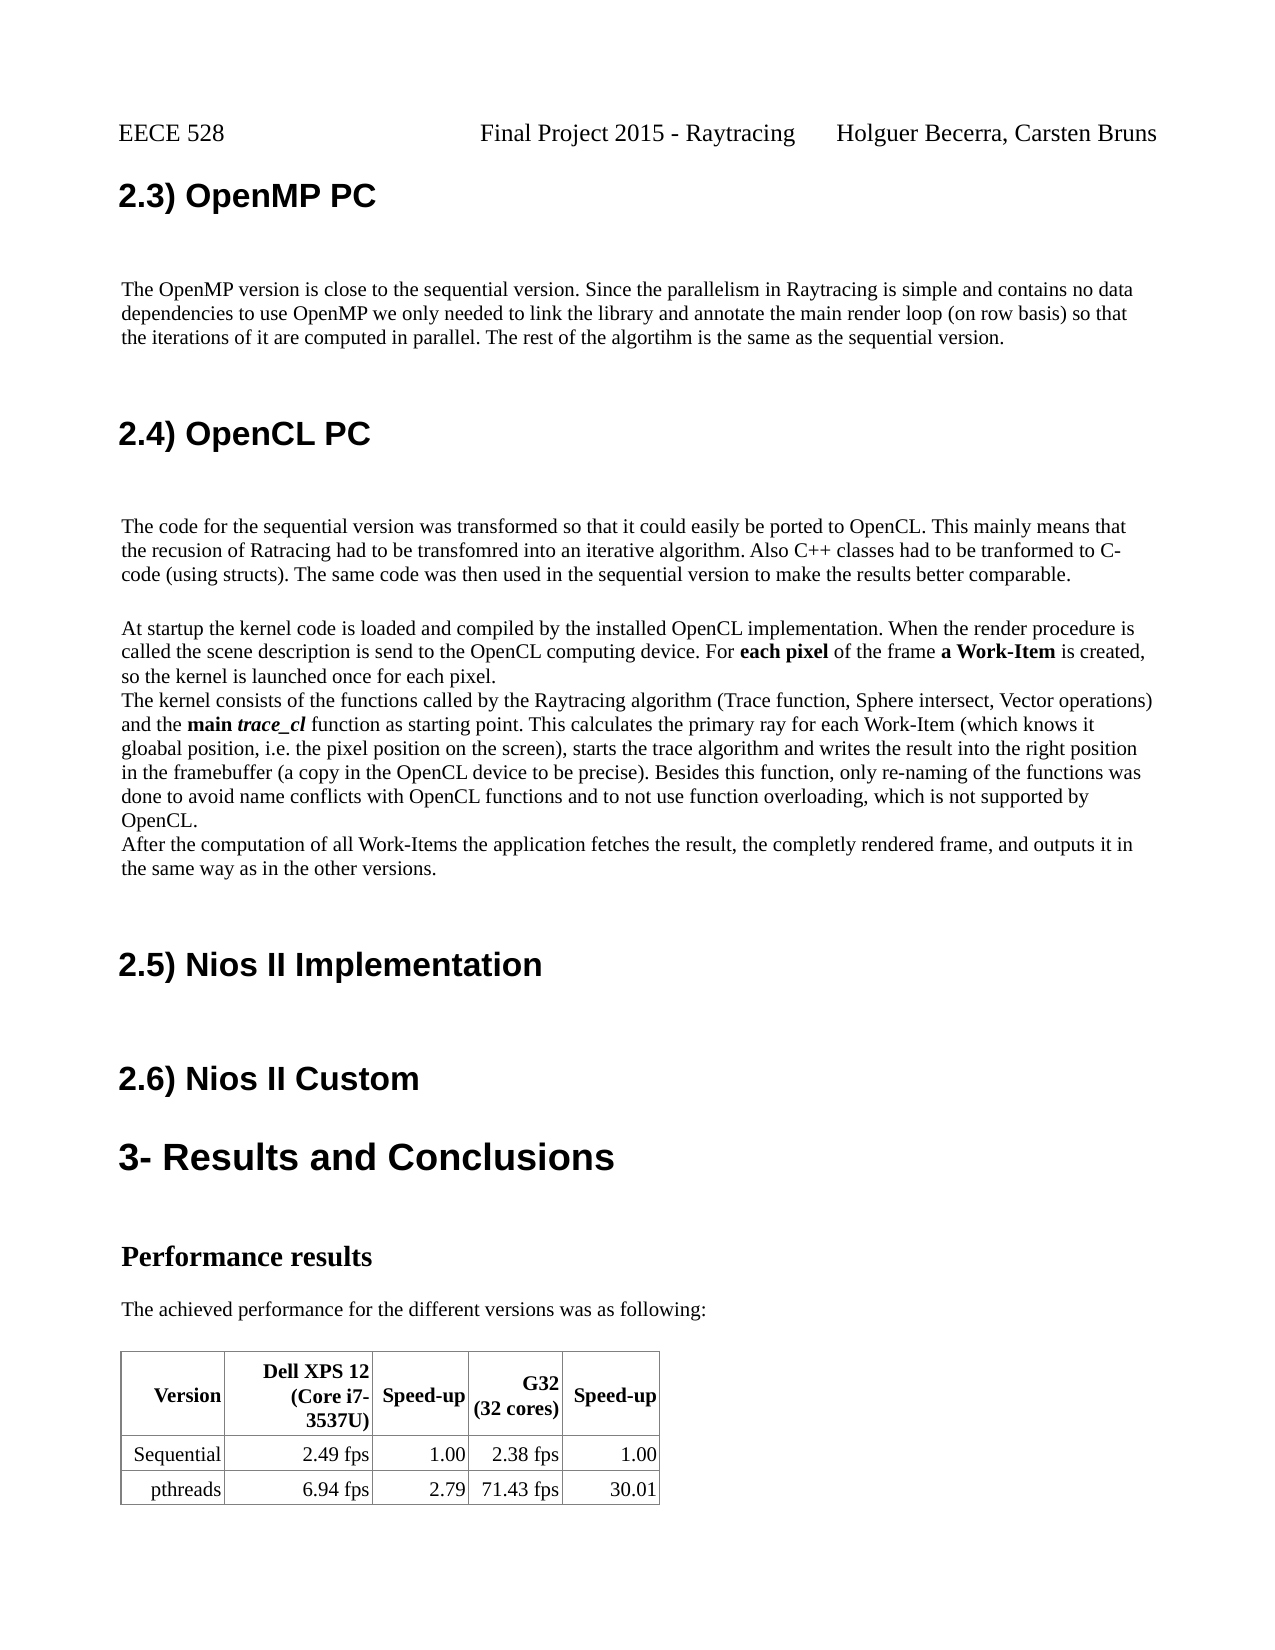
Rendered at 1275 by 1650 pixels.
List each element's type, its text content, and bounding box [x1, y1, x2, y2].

table_header The code for the sequential version was transformed so that it could easily be ported to OpenCL. This mainly means that the recusion of Ratracing had to be transfomred into an iterative algorithm. Also C++ classes had to be tranformed to C-code (using structs). The same code was then used in the sequential version to make the results better comparable. At startup the kernel code is loaded and compiled by the installed OpenCL implementation. When the render procedure is called the scene description is send to the OpenCL computing device. For each pixel of the frame a Work-Item is created, so the kernel is launched once for each pixel. The kernel consists of the functions called by the Raytracing algorithm (Trace function, Sphere intersect, Vector operations) and the main trace_cl function as starting point. This calculates the primary ray for each Work-Item (which knows it gloabal position, i.e. the pixel position on the screen), starts the trace algorithm and writes the result into the right position in the framebuffer (a copy in the OpenCL device to be precise). Besides this function, only re-naming of the functions was done to avoid name conflicts with OpenCL functions and to not use function overloading, which is not supported by OpenCL. After the computation of all Work-Items the application fetches the result, the completly rendered frame, and outputs it in the same way as in the other versions. [118, 511, 1157, 883]
table_cell 6.94 fps [225, 1471, 372, 1504]
table_cell 2.49 fps [225, 1436, 372, 1470]
table_cell 30.01 [563, 1471, 659, 1504]
table_header The OpenMP version is close to the sequential version. Since the parallelism in Raytracing is simple and contains no data dependencies to use OpenMP we only needed to link the library and annotate the main render loop (on row basis) so that the iterations of it are computed in parallel. The rest of the algortihm is the same as the sequential version. [118, 274, 1157, 352]
table_cell 1.00 [563, 1436, 659, 1470]
subtitle 2.4) OpenCL PC [118, 414, 1157, 452]
table_header Version [122, 1352, 224, 1435]
table_cell Sequential [122, 1436, 224, 1470]
table_header G32 (32 cores) [469, 1352, 562, 1435]
table_header Dell XPS 12 (Core i7-3537U) [225, 1352, 372, 1435]
table_cell 2.79 [373, 1471, 468, 1504]
table_header Speed-up [373, 1352, 468, 1435]
table_cell 2.38 fps [469, 1436, 562, 1470]
subtitle 2.6) Nios II Custom [118, 1058, 1157, 1097]
table_header Performance results The achieved performance for the different versions was as following: [118, 1237, 1157, 1507]
table_cell 1.00 [373, 1436, 468, 1470]
subtitle 3- Results and Conclusions [118, 1134, 1157, 1178]
table_cell pthreads [122, 1471, 224, 1504]
subtitle 2.5) Nios II Implementation [118, 945, 1157, 984]
subtitle 2.3) OpenMP PC [118, 176, 1157, 215]
table_header Speed-up [563, 1352, 659, 1435]
table_cell 71.43 fps [469, 1471, 562, 1504]
